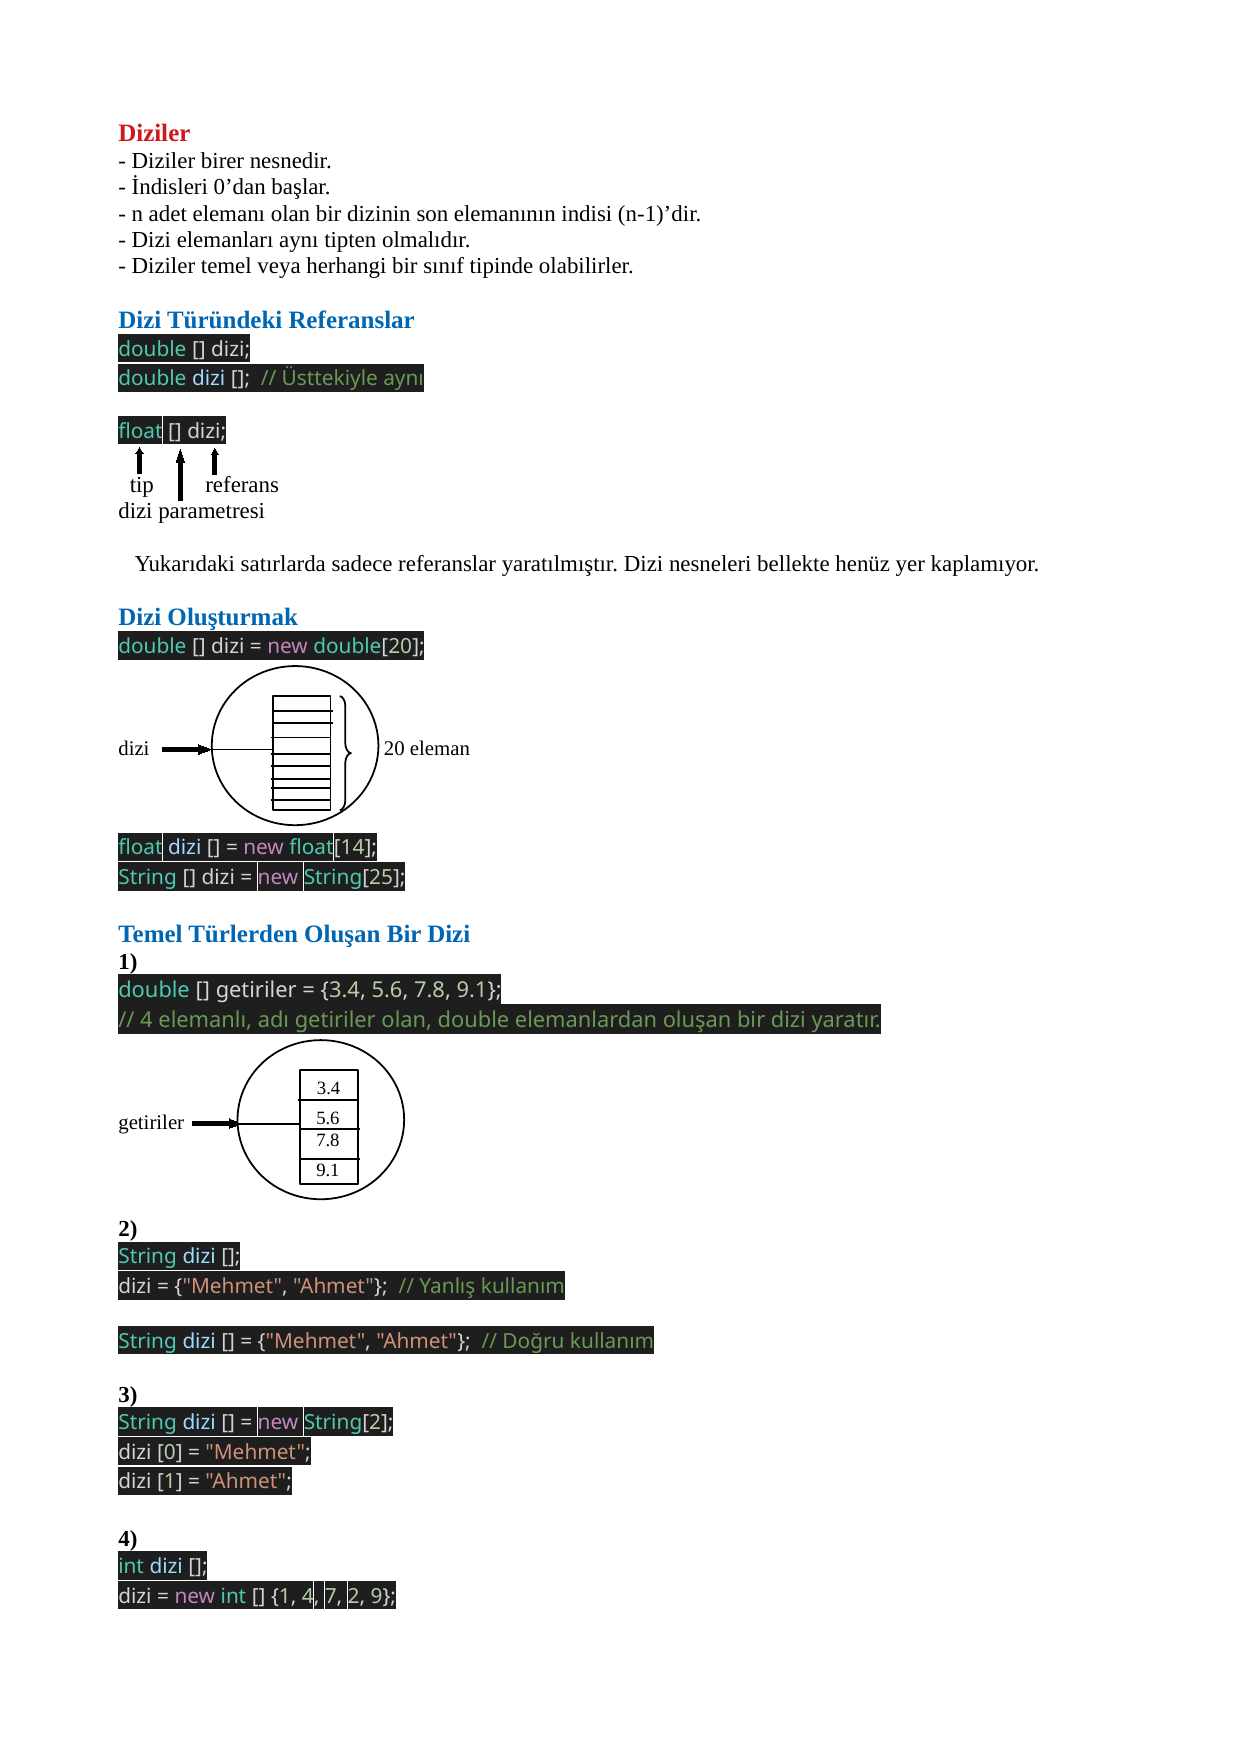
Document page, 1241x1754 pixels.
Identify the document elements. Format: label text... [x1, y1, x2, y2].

text - Dizi elemanları aynı tipten olmalıdır. [118, 226, 1122, 252]
text 3) [118, 1381, 1122, 1407]
text tip [118, 471, 178, 497]
text dizi = {"Mehmet", "Ahmet"}; // Yanlış kullanım [118, 1270, 1122, 1300]
text dizi [118, 736, 212, 760]
text Yukarıdaki satırlarda sadece referanslar yaratılmıştır. Dizi nesneleri bellekte henüz yer kaplamıyor. [118, 550, 1122, 576]
text float [] dizi; [118, 416, 1122, 444]
text - Diziler temel veya herhangi bir sınıf tipinde olabilirler. [118, 252, 1122, 279]
text Diziler [118, 118, 1122, 147]
text dizi [1] = "Ahmet"; [118, 1465, 1122, 1495]
text dizi parametresi [118, 497, 1122, 523]
text referans [183, 471, 1122, 497]
text double [] getiriler = {3.4, 5.6, 7.8, 9.1}; [118, 974, 1122, 1004]
text Temel Türlerden Oluşan Bir Dizi [118, 919, 1122, 948]
text String dizi [] = {"Mehmet", "Ahmet"}; // Doğru kullanım [118, 1326, 1122, 1354]
text [404, 1110, 1122, 1134]
text 20 eleman [379, 736, 1122, 760]
text - n adet elemanı olan bir dizinin son elemanının indisi (n-1)’dir. [118, 199, 1122, 226]
text dizi [0] = "Mehmet"; [118, 1436, 1122, 1465]
text // 4 elemanlı, adı getiriler olan, double elemanlardan oluşan bir dizi yaratır. [118, 1004, 1122, 1034]
text int dizi []; [118, 1551, 1122, 1580]
text getiriler [118, 1110, 237, 1134]
text String dizi [] = new String[2]; [118, 1407, 1122, 1436]
text 1) [118, 948, 1122, 974]
text Dizi Türündeki Referanslar [118, 305, 1122, 334]
text String [] dizi = new String[25]; [118, 861, 1122, 891]
text - Diziler birer nesnedir. [118, 147, 1122, 173]
text double [] dizi; [118, 334, 1122, 362]
text 4) [118, 1525, 1122, 1551]
text dizi = new int [] {1, 4, 7, 2, 9}; [118, 1580, 1122, 1609]
text double dizi []; // Üsttekiyle aynı [118, 362, 1122, 392]
text 2) [118, 1215, 1122, 1242]
text - İndisleri 0’dan başlar. [118, 173, 1122, 199]
text double [] dizi = new double[20]; [118, 631, 1122, 660]
text String dizi []; [118, 1242, 1122, 1270]
text float dizi [] = new float[14]; [118, 832, 1122, 861]
text Dizi Oluşturmak [118, 602, 1122, 631]
